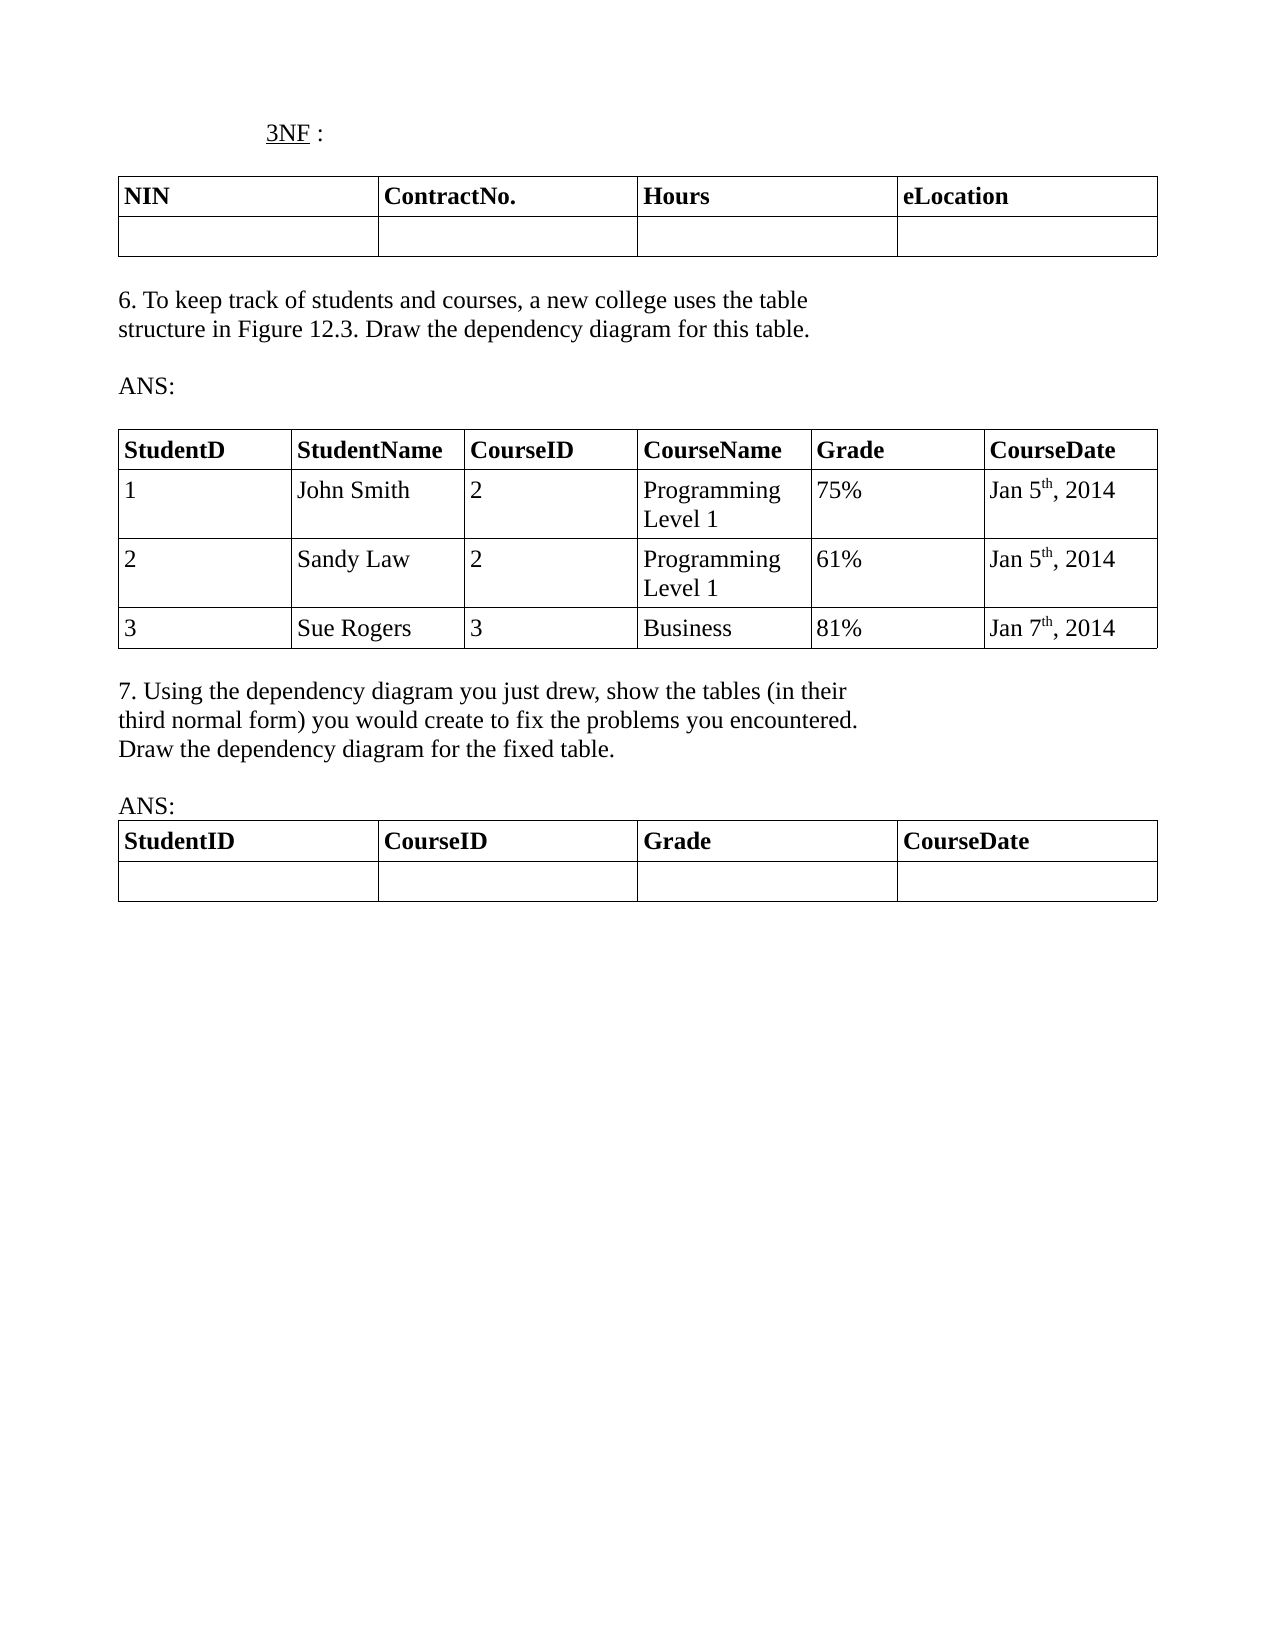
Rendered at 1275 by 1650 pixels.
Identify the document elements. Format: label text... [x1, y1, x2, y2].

table_header ContractNo. [379, 177, 637, 216]
table_cell Programming Level 1 [638, 470, 811, 538]
table_cell Sandy Law [292, 539, 464, 607]
table_cell Jan 5th, 2014 [985, 539, 1157, 607]
table_header CourseID [465, 430, 637, 469]
table_header StudentName [292, 430, 464, 469]
table_cell 81% [812, 608, 984, 648]
text 6. To keep track of students and courses, a new college uses the table [118, 285, 1157, 314]
table_cell 2 [119, 539, 291, 607]
table_cell Jan 5th, 2014 [985, 470, 1157, 538]
table_cell [898, 862, 1157, 901]
table_cell Sue Rogers [292, 608, 464, 648]
text ANS: [118, 371, 1157, 400]
text ANS: [118, 791, 1157, 820]
table_cell John Smith [292, 470, 464, 538]
table_header CourseID [379, 821, 637, 861]
text 3NF : [118, 118, 1157, 147]
text Draw the dependency diagram for the fixed table. [118, 734, 1157, 763]
table_cell [638, 217, 897, 256]
table_header NIN [119, 177, 378, 216]
table_cell 75% [812, 470, 984, 538]
table_cell Jan 7th, 2014 [985, 608, 1157, 648]
table_cell 3 [465, 608, 637, 648]
table_header CourseDate [898, 821, 1157, 861]
table_cell 2 [465, 470, 637, 538]
table_cell [638, 862, 897, 901]
table_header CourseDate [985, 430, 1157, 469]
table_cell [379, 862, 637, 901]
table_cell 2 [465, 539, 637, 607]
text third normal form) you would create to fix the problems you encountered. [118, 705, 1157, 734]
table_cell 61% [812, 539, 984, 607]
table_cell [898, 217, 1157, 256]
text 7. Using the dependency diagram you just drew, show the tables (in their [118, 676, 1157, 705]
table_cell [379, 217, 637, 256]
table_header Grade [812, 430, 984, 469]
table_cell Programming Level 1 [638, 539, 811, 607]
table_header Grade [638, 821, 897, 861]
table_cell 1 [119, 470, 291, 538]
text structure in Figure 12.3. Draw the dependency diagram for this table. [118, 314, 1157, 343]
table_header StudentD [119, 430, 291, 469]
table_header CourseName [638, 430, 811, 469]
table_cell 3 [119, 608, 291, 648]
table_header Hours [638, 177, 897, 216]
table_cell [119, 862, 378, 901]
table_header eLocation [898, 177, 1157, 216]
table_cell [119, 217, 378, 256]
table_header StudentID [119, 821, 378, 861]
table_cell Business [638, 608, 811, 648]
